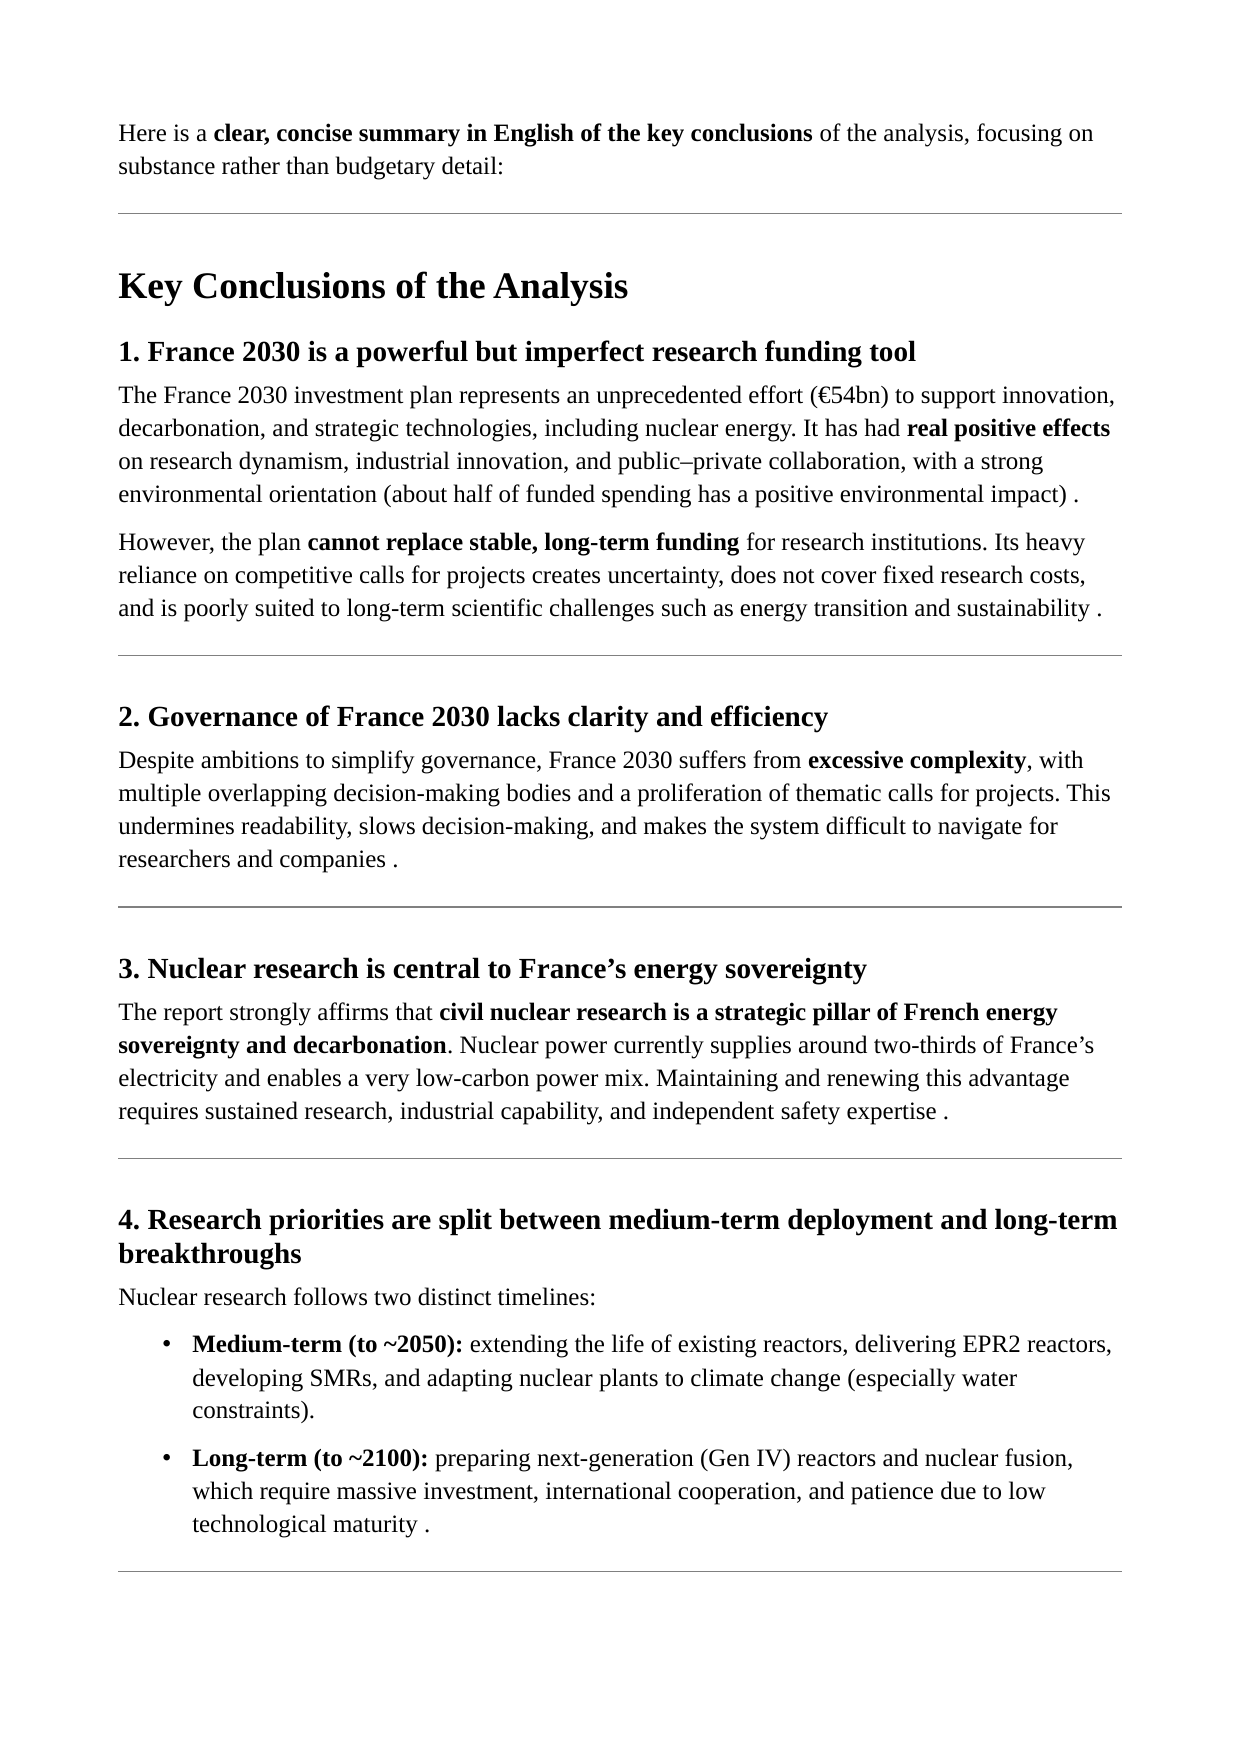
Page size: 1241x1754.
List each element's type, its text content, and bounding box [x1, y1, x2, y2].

list Long-term (to ~2100): preparing next-generation (Gen IV) reactors and nuclear fusion, which require massive investment, international cooperation, and patience due to low technological maturity . [162, 1443, 1122, 1538]
subtitle 1. France 2030 is a powerful but imperfect research funding tool [118, 334, 1122, 368]
text The France 2030 investment plan represents an unprecedented effort (€54bn) to support innovation, decarbonation, and strategic technologies, including nuclear energy. It has had real positive effects on research dynamism, industrial innovation, and public–private collaboration, with a strong environmental orientation (about half of funded spending has a positive environmental impact) . [118, 380, 1122, 508]
subtitle 3. Nuclear research is central to France’s energy sovereignty [118, 951, 1122, 984]
list Medium-term (to ~2050): extending the life of existing reactors, delivering EPR2 reactors, developing SMRs, and adapting nuclear plants to climate change (especially water constraints). [162, 1329, 1122, 1424]
text Nuclear research follows two distinct timelines: [118, 1282, 1122, 1311]
subtitle Key Conclusions of the Analysis [118, 264, 1122, 307]
text Here is a clear, concise summary in English of the key conclusions of the analysis, focusing on substance rather than budgetary detail: [118, 118, 1122, 180]
text The report strongly affirms that civil nuclear research is a strategic pillar of French energy sovereignty and decarbonation. Nuclear power currently supplies around two-thirds of France’s electricity and enables a very low-carbon power mix. Maintaining and renewing this advantage requires sustained research, industrial capability, and independent safety expertise . [118, 997, 1122, 1125]
text However, the plan cannot replace stable, long-term funding for research institutions. Its heavy reliance on competitive calls for projects creates uncertainty, does not cover fixed research costs, and is poorly suited to long-term scientific challenges such as energy transition and sustainability . [118, 527, 1122, 622]
subtitle 2. Governance of France 2030 lacks clarity and efficiency [118, 699, 1122, 733]
subtitle 4. Research priorities are split between medium-term deployment and long-term breakthroughs [118, 1202, 1122, 1269]
text Despite ambitions to simplify governance, France 2030 suffers from excessive complexity, with multiple overlapping decision-making bodies and a proliferation of thematic calls for projects. This undermines readability, slows decision-making, and makes the system difficult to navigate for researchers and companies . [118, 745, 1122, 873]
